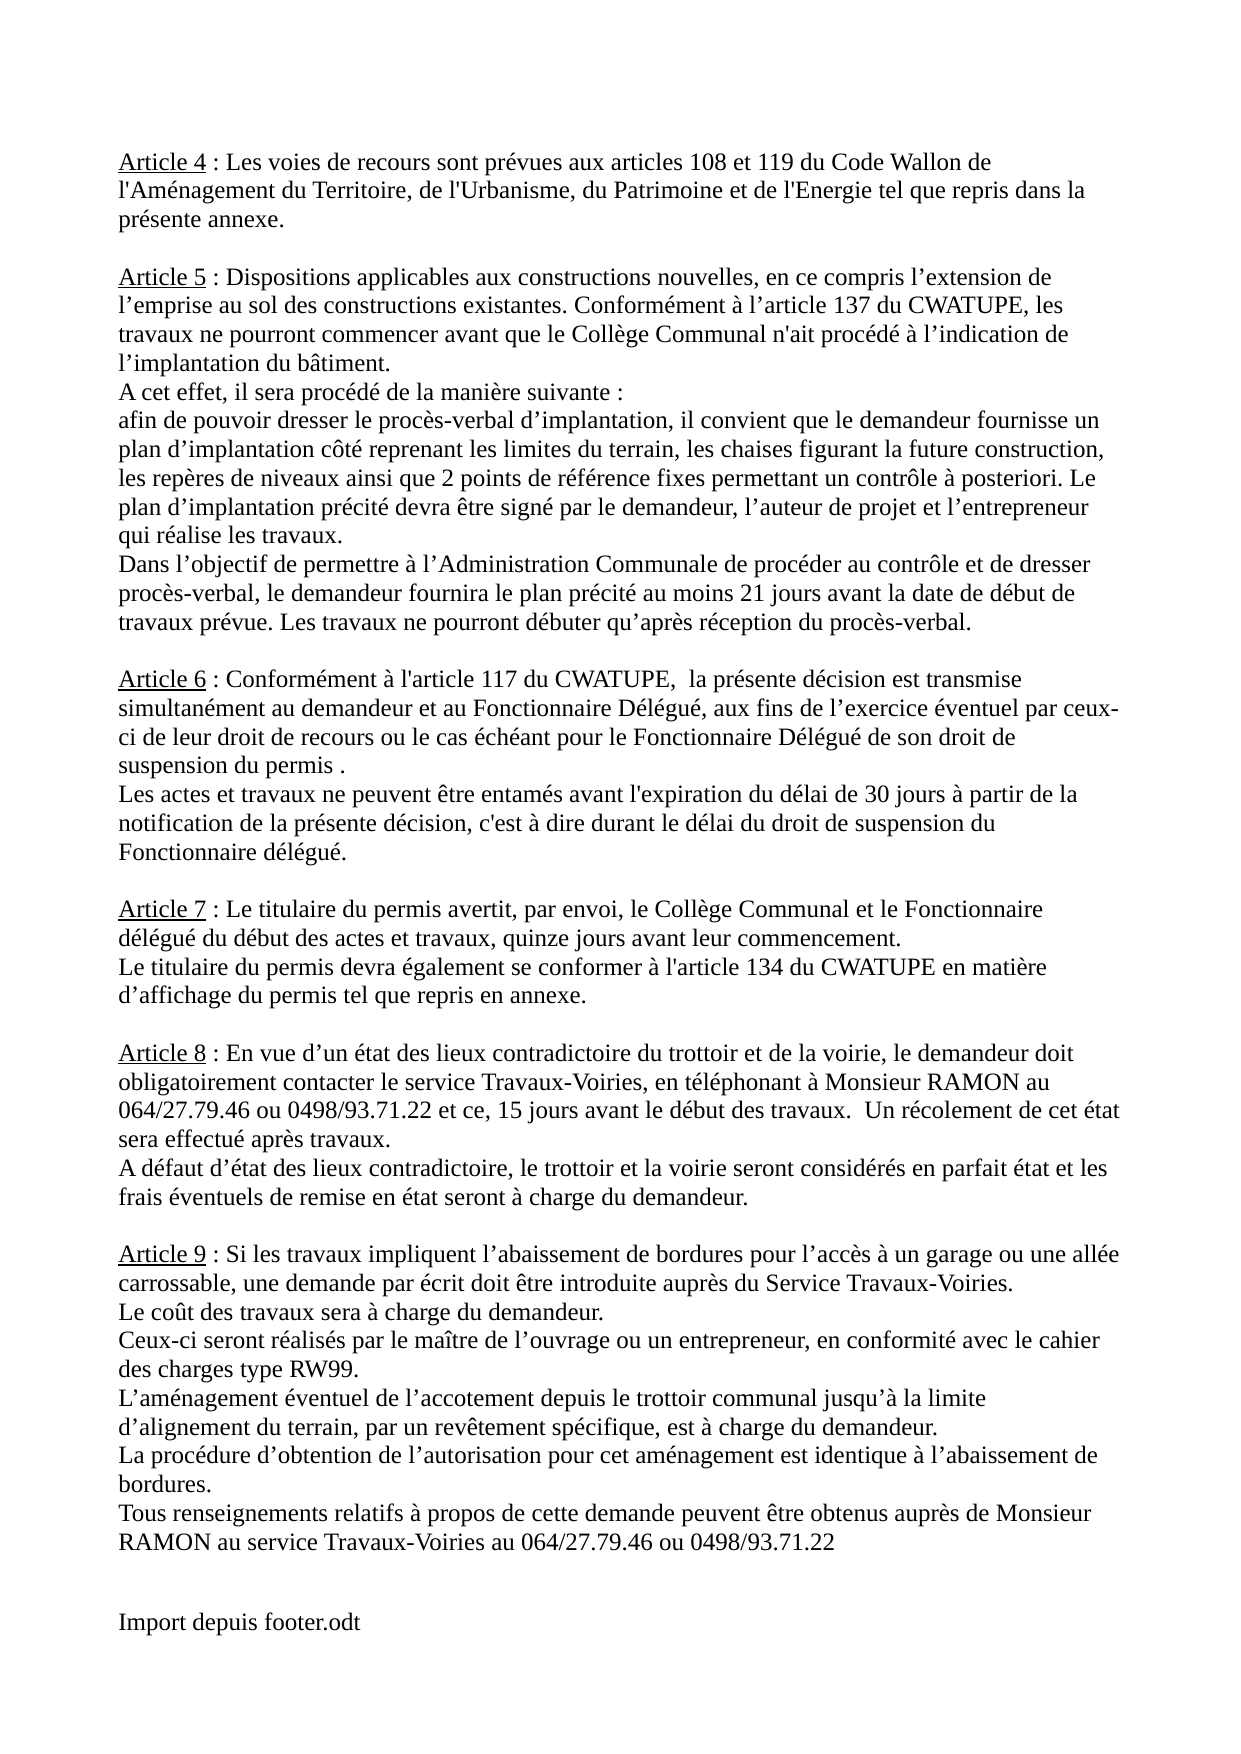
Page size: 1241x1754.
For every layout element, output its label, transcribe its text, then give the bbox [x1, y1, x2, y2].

text Article 7 : Le titulaire du permis avertit, par envoi, le Collège Communal et le Fonctionnaire délégué du début des actes et travaux, quinze jours avant leur commencement. [118, 894, 1122, 952]
text Le titulaire du permis devra également se conformer à l'article 134 du CWATUPE en matière d’affichage du permis tel que repris en annexe. [118, 952, 1122, 1009]
text afin de pouvoir dresser le procès-verbal d’implantation, il convient que le demandeur fournisse un plan d’implantation côté reprenant les limites du terrain, les chaises figurant la future construction, les repères de niveaux ainsi que 2 points de référence fixes permettant un contrôle à posteriori. Le plan d’implantation précité devra être signé par le demandeur, l’auteur de projet et l’entrepreneur qui réalise les travaux. [118, 406, 1122, 549]
text Article 6 : Conformément à l'article 117 du CWATUPE, la présente décision est transmise simultanément au demandeur et au Fonctionnaire Délégué, aux fins de l’exercice éventuel par ceux-ci de leur droit de recours ou le cas échéant pour le Fonctionnaire Délégué de son droit de suspension du permis . [118, 664, 1122, 779]
text Le coût des travaux sera à charge du demandeur. [118, 1297, 1122, 1326]
text Article 9 : Si les travaux impliquent l’abaissement de bordures pour l’accès à un garage ou une allée carrossable, une demande par écrit doit être introduite auprès du Service Travaux-Voiries. [118, 1239, 1122, 1297]
text Article 5 : Dispositions applicables aux constructions nouvelles, en ce compris l’extension de l’emprise au sol des constructions existantes. Conformément à l’article 137 du CWATUPE, les travaux ne pourront commencer avant que le Collège Communal n'ait procédé à l’indication de l’implantation du bâtiment. [118, 262, 1122, 377]
text Ceux-ci seront réalisés par le maître de l’ouvrage ou un entrepreneur, en conformité avec le cahier des charges type RW99. [118, 1326, 1122, 1383]
text Tous renseignements relatifs à propos de cette demande peuvent être obtenus auprès de Monsieur RAMON au service Travaux-Voiries au 064/27.79.46 ou 0498/93.71.22 [118, 1498, 1122, 1556]
text Article 8 : En vue d’un état des lieux contradictoire du trottoir et de la voirie, le demandeur doit obligatoirement contacter le service Travaux-Voiries, en téléphonant à Monsieur RAMON au 064/27.79.46 ou 0498/93.71.22 et ce, 15 jours avant le début des travaux. Un récolement de cet état sera effectué après travaux. [118, 1038, 1122, 1153]
text A cet effet, il sera procédé de la manière suivante : [118, 377, 1122, 406]
text Dans l’objectif de permettre à l’Administration Communale de procéder au contrôle et de dresser procès-verbal, le demandeur fournira le plan précité au moins 21 jours avant la date de début de travaux prévue. Les travaux ne pourront débuter qu’après réception du procès-verbal. [118, 549, 1122, 636]
text Les actes et travaux ne peuvent être entamés avant l'expiration du délai de 30 jours à partir de la notification de la présente décision, c'est à dire durant le délai du droit de suspension du Fonctionnaire délégué. [118, 779, 1122, 866]
text L’aménagement éventuel de l’accotement depuis le trottoir communal jusqu’à la limite d’alignement du terrain, par un revêtement spécifique, est à charge du demandeur. [118, 1383, 1122, 1441]
text A défaut d’état des lieux contradictoire, le trottoir et la voirie seront considérés en parfait état et les frais éventuels de remise en état seront à charge du demandeur. [118, 1153, 1122, 1211]
text Article 4 : Les voies de recours sont prévues aux articles 108 et 119 du Code Wallon de l'Aménagement du Territoire, de l'Urbanisme, du Patrimoine et de l'Energie tel que repris dans la présente annexe. [118, 147, 1122, 233]
text La procédure d’obtention de l’autorisation pour cet aménagement est identique à l’abaissement de bordures. [118, 1441, 1122, 1498]
